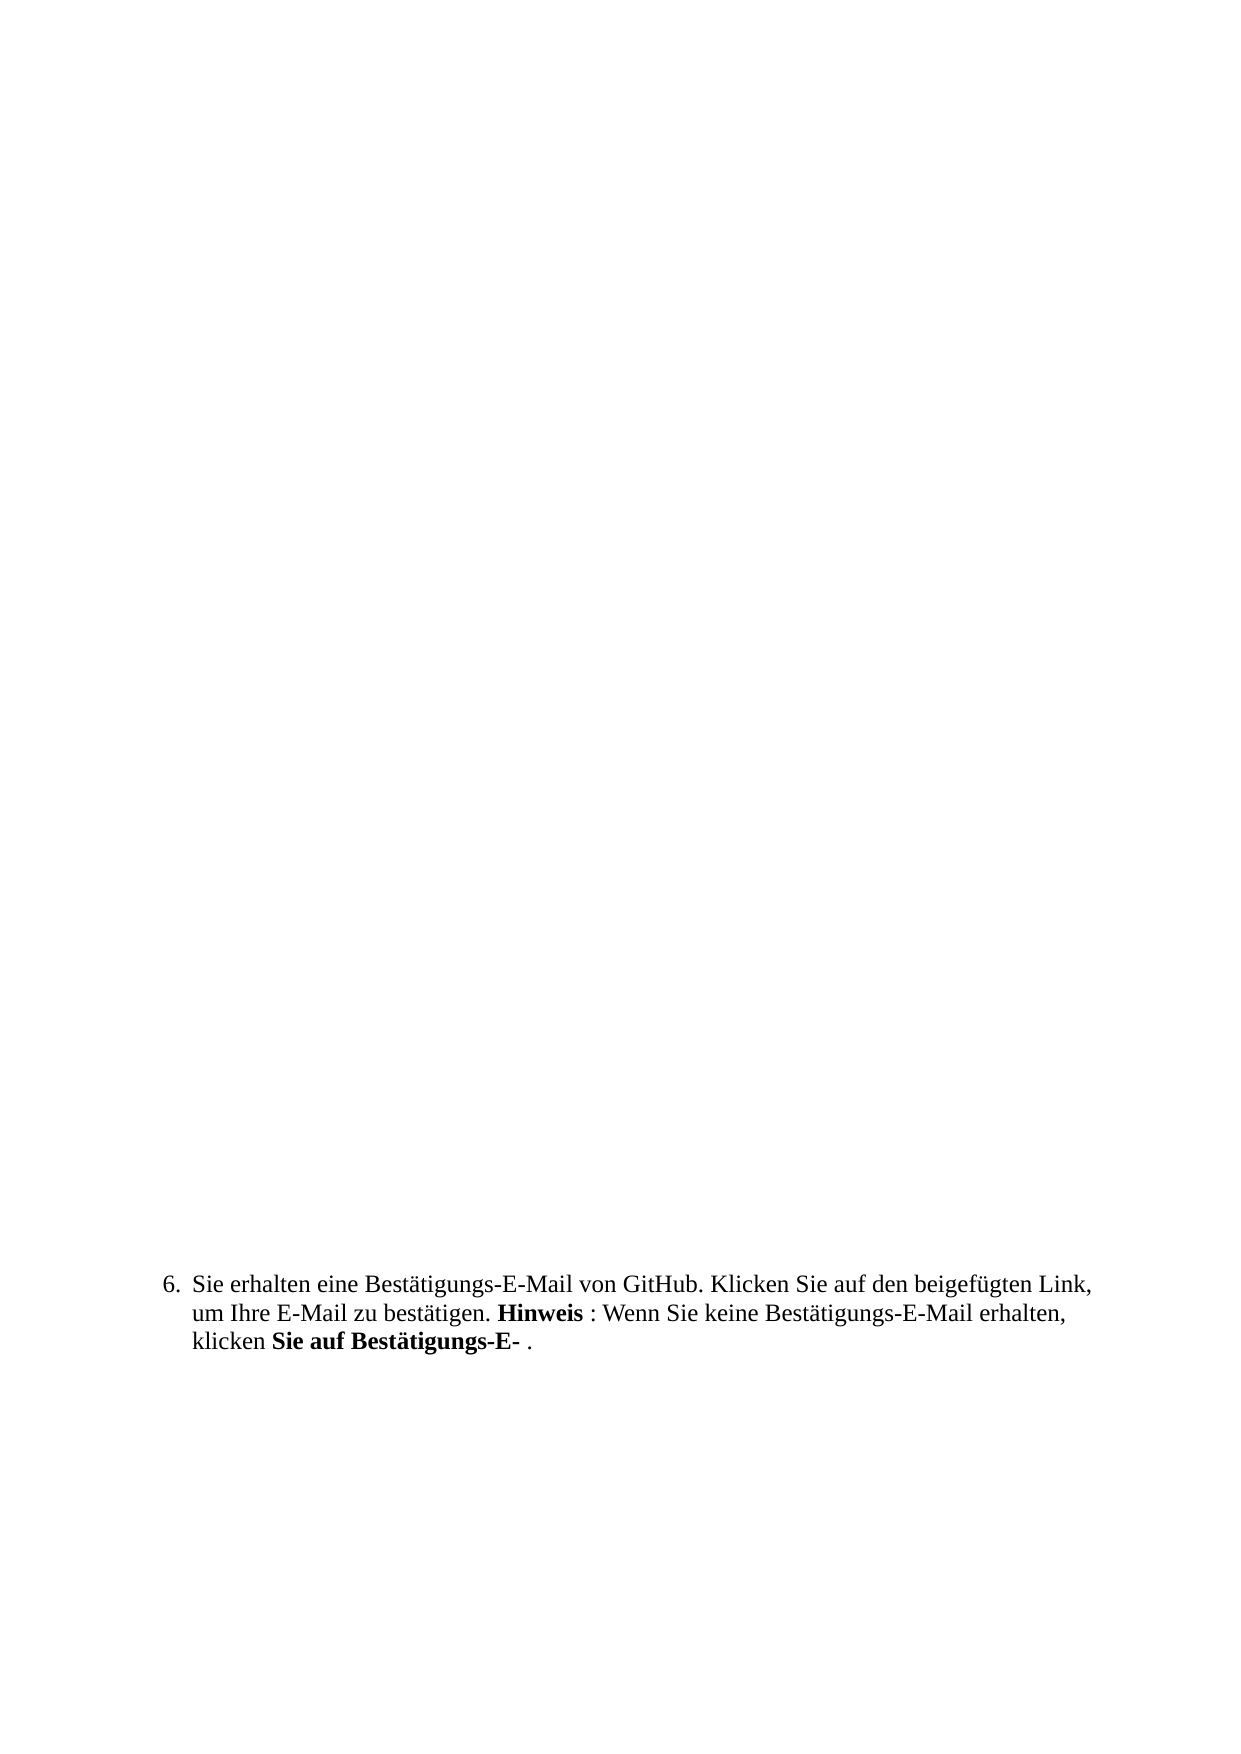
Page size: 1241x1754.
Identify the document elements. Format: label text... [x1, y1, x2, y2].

list Sie erhalten eine Bestätigungs-E-Mail von GitHub. Klicken Sie auf den beigefügten Link, um Ihre E-Mail zu bestätigen. Hinweis : Wenn Sie keine Bestätigungs-E-Mail erhalten, klicken Sie auf Bestätigungs-E- . [162, 1269, 1122, 1355]
